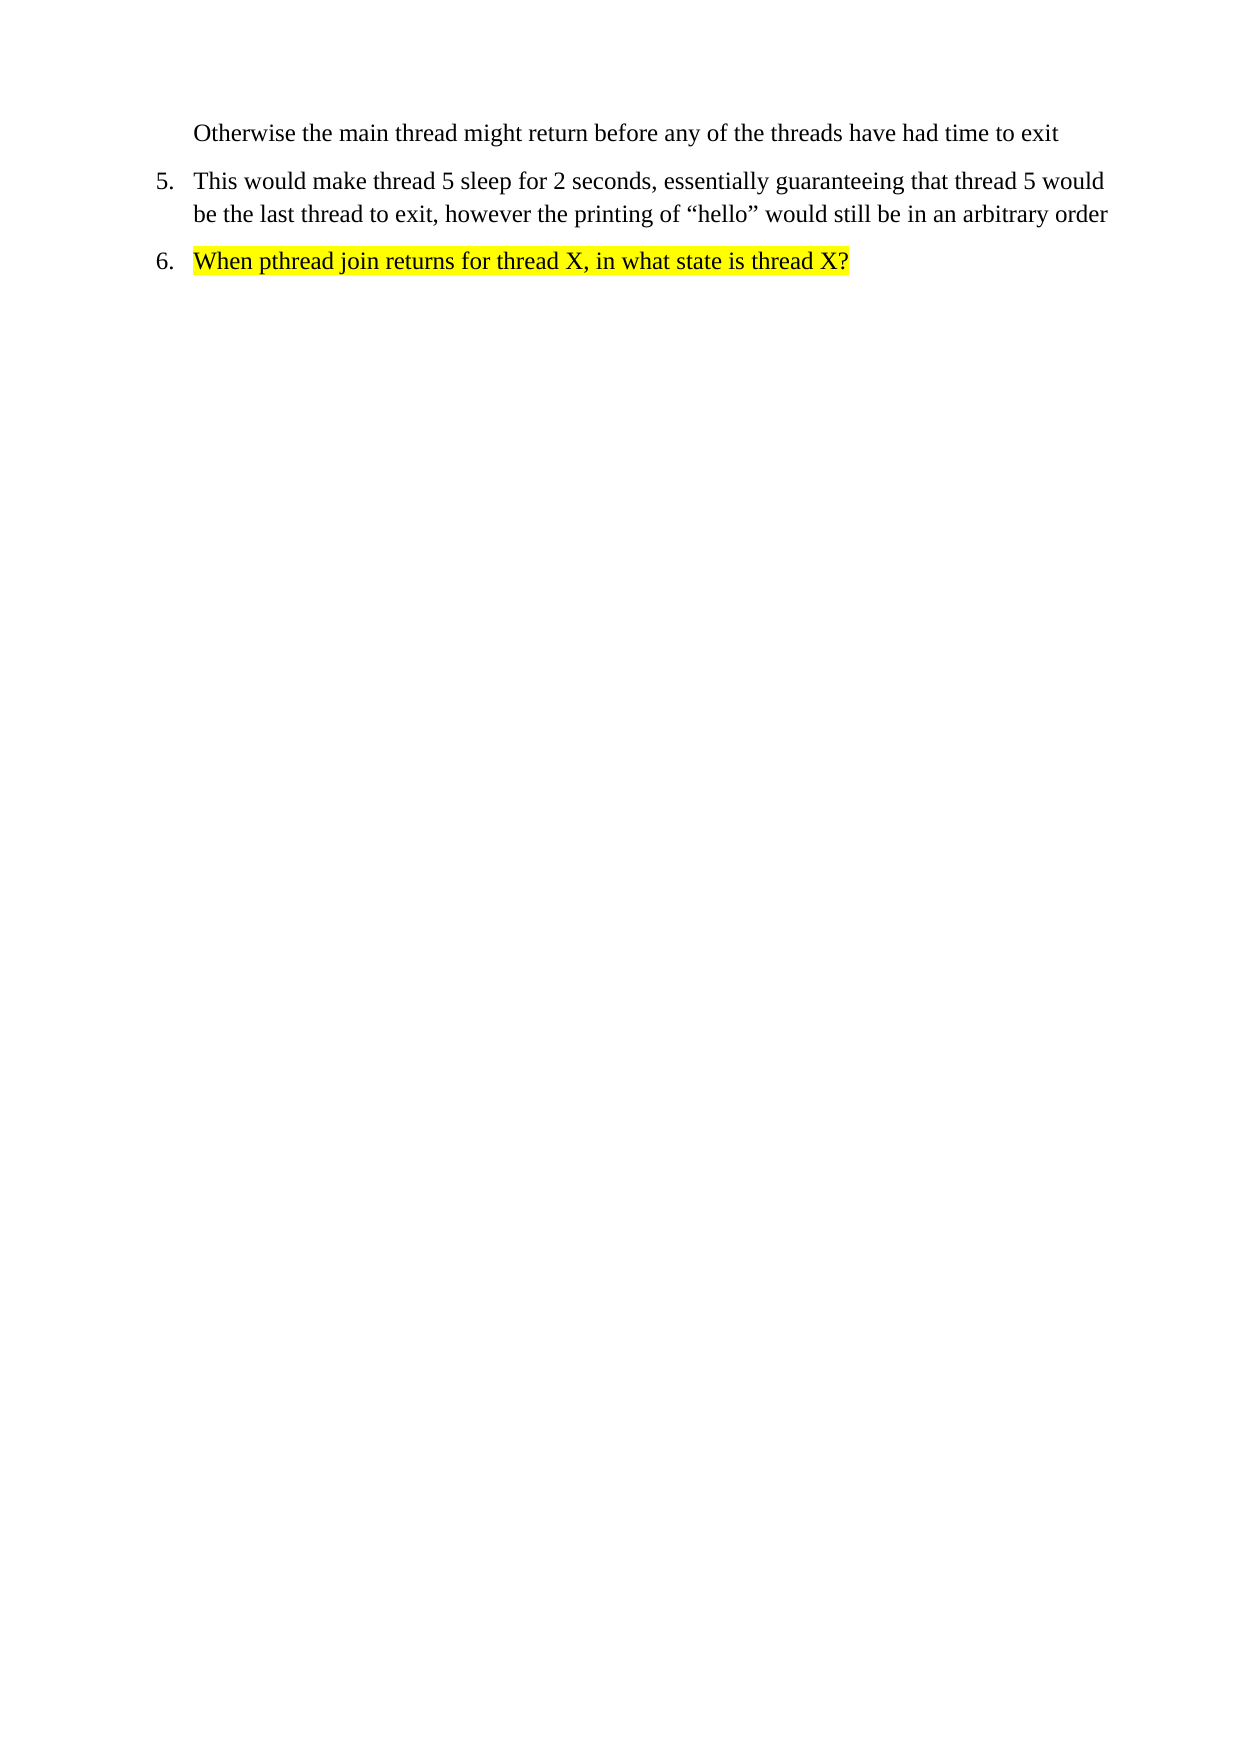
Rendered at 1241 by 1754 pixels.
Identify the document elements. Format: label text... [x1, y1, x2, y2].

list This would make thread 5 sleep for 2 seconds, essentially guaranteeing that thread 5 would be the last thread to exit, however the printing of “hello” would still be in an arbitrary order [156, 166, 1122, 227]
list Otherwise the main thread might return before any of the threads have had time to exit [156, 118, 1122, 147]
list When pthread join returns for thread X, in what state is thread X? [156, 246, 1122, 275]
